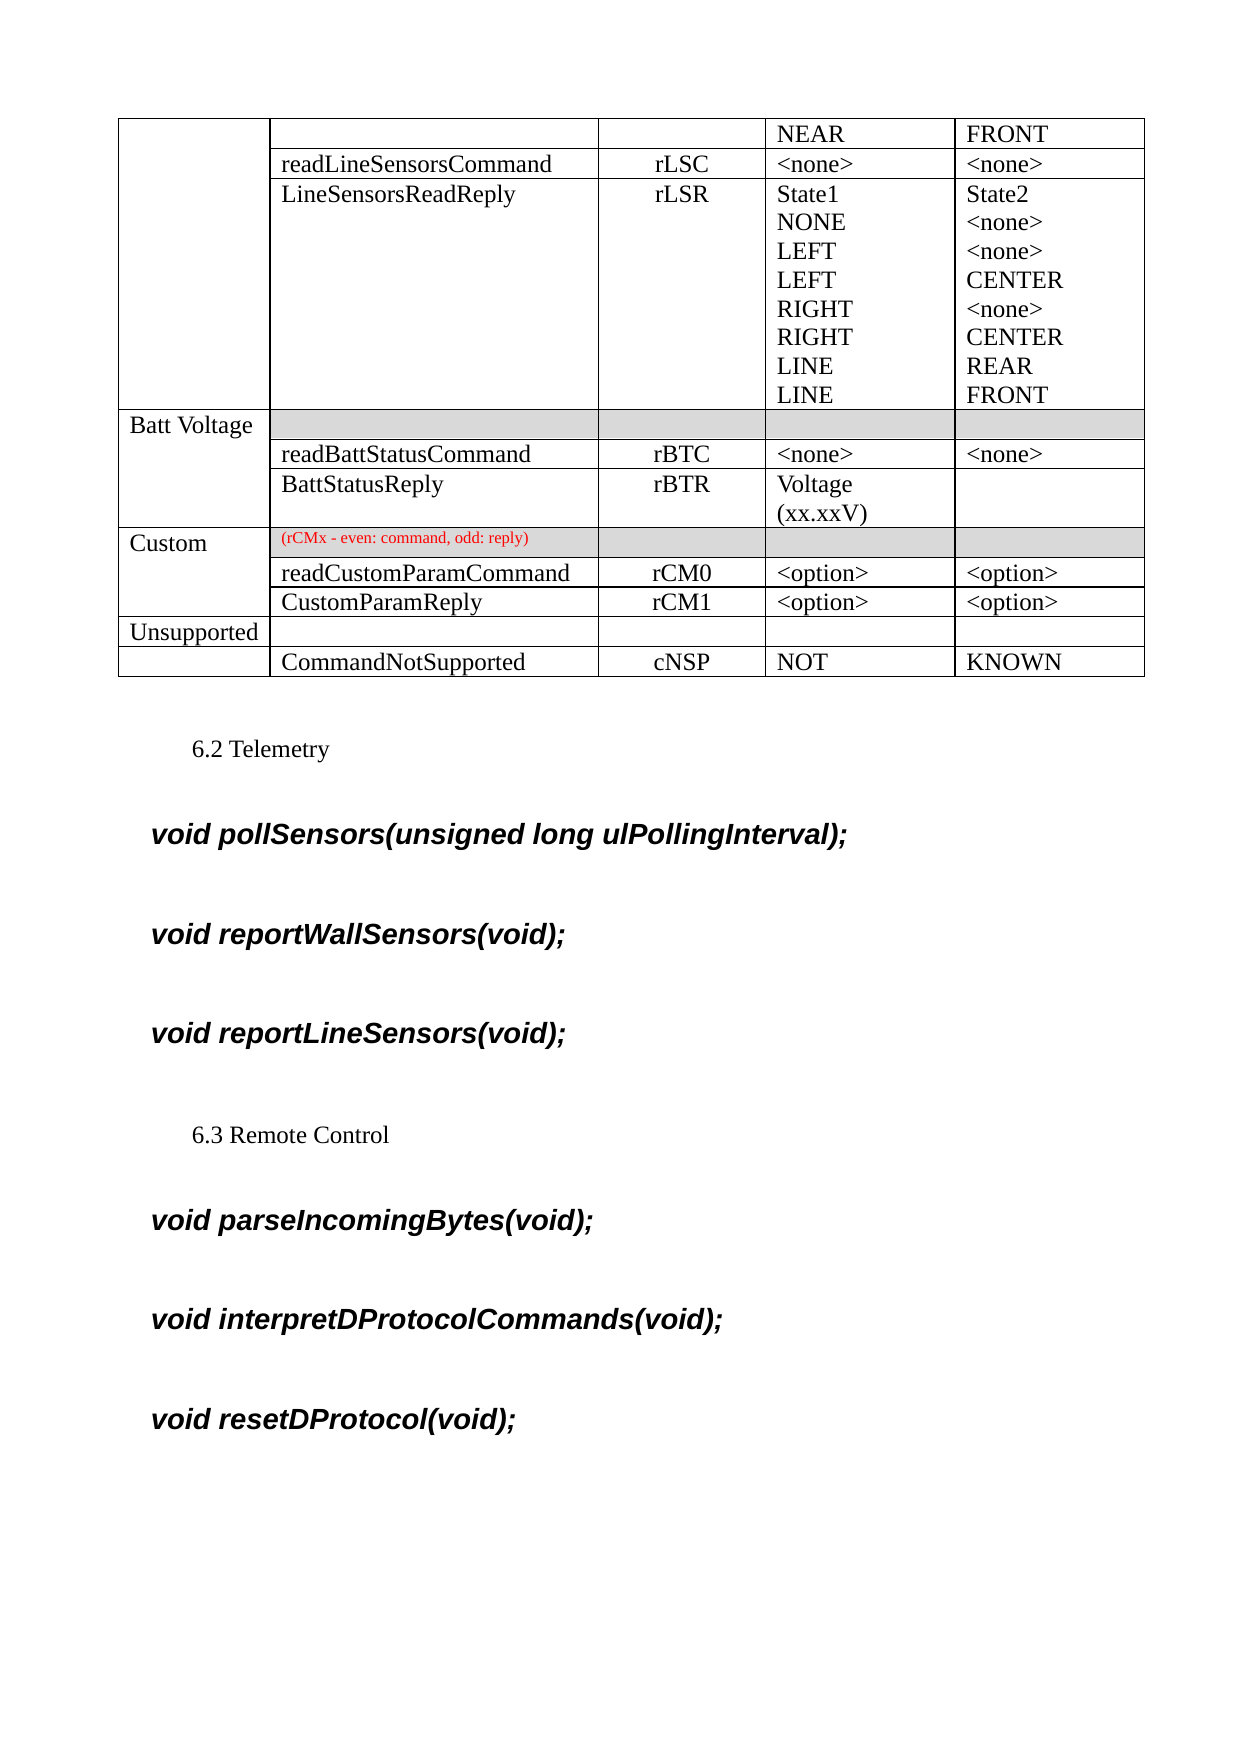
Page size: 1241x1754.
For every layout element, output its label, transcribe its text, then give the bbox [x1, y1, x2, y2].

subtitle void reportWallSensors(void); [118, 917, 1122, 950]
table_cell State1 NONE LEFT LEFT RIGHT RIGHT LINE LINE [766, 179, 954, 409]
table_cell <option> [766, 588, 954, 616]
subtitle void parseIncomingBytes(void); [118, 1202, 1122, 1236]
table_cell NOT [766, 647, 954, 676]
table_cell [119, 119, 269, 409]
table_cell <none> [956, 149, 1144, 178]
table_cell [766, 617, 954, 646]
table_cell rCM1 [599, 588, 765, 616]
table_cell readCustomParamCommand [271, 558, 598, 586]
table_cell [766, 528, 954, 557]
table_cell <option> [956, 588, 1144, 616]
table_cell FRONT [956, 119, 1144, 148]
table_cell NEAR [766, 119, 954, 148]
table_cell rCM0 [599, 558, 765, 586]
table_cell [599, 410, 765, 438]
table_cell rLSR [599, 179, 765, 409]
table_cell rLSC [599, 149, 765, 178]
list Remote Control [192, 1120, 1122, 1149]
table_cell [119, 647, 269, 676]
table_cell cNSP [599, 647, 765, 676]
table_cell CustomParamReply [271, 588, 598, 616]
table_cell BattStatusReply [271, 469, 598, 527]
table_cell (rCMx - even: command, odd: reply) [271, 528, 598, 557]
table_cell <option> [766, 558, 954, 586]
table_cell rBTR [599, 469, 765, 527]
table_cell [956, 617, 1144, 646]
subtitle void interpretDProtocolCommands(void); [118, 1302, 1122, 1336]
table_cell <none> [766, 149, 954, 178]
table_cell readBattStatusCommand [271, 440, 598, 468]
table_cell [599, 617, 765, 646]
table_cell [956, 410, 1144, 438]
table_cell [956, 528, 1144, 557]
table_cell LineSensorsReadReply [271, 179, 598, 409]
table_cell [271, 617, 598, 646]
table_cell [599, 119, 765, 148]
table_cell <option> [956, 558, 1144, 586]
table_cell [271, 119, 598, 148]
table_cell Custom [119, 528, 269, 616]
table_cell State2 <none> <none> CENTER <none> CENTER REAR FRONT [956, 179, 1144, 409]
subtitle void resetDProtocol(void); [118, 1402, 1122, 1436]
table_cell [599, 528, 765, 557]
table_cell CommandNotSupported [271, 647, 598, 676]
list Telemetry [192, 734, 1122, 763]
table_cell [271, 410, 598, 438]
table_cell [956, 469, 1144, 527]
table_cell Batt Voltage [119, 410, 269, 527]
table_cell <none> [956, 440, 1144, 468]
table_cell rBTC [599, 440, 765, 468]
table_cell Voltage (xx.xxV) [766, 469, 954, 527]
table_cell Unsupported [119, 617, 269, 646]
table_cell readLineSensorsCommand [271, 149, 598, 178]
table_cell <none> [766, 440, 954, 468]
table_cell [766, 410, 954, 438]
subtitle void pollSensors(unsigned long ulPollingInterval); [118, 817, 1122, 850]
subtitle void reportLineSensors(void); [118, 1016, 1122, 1050]
table_cell KNOWN [956, 647, 1144, 676]
